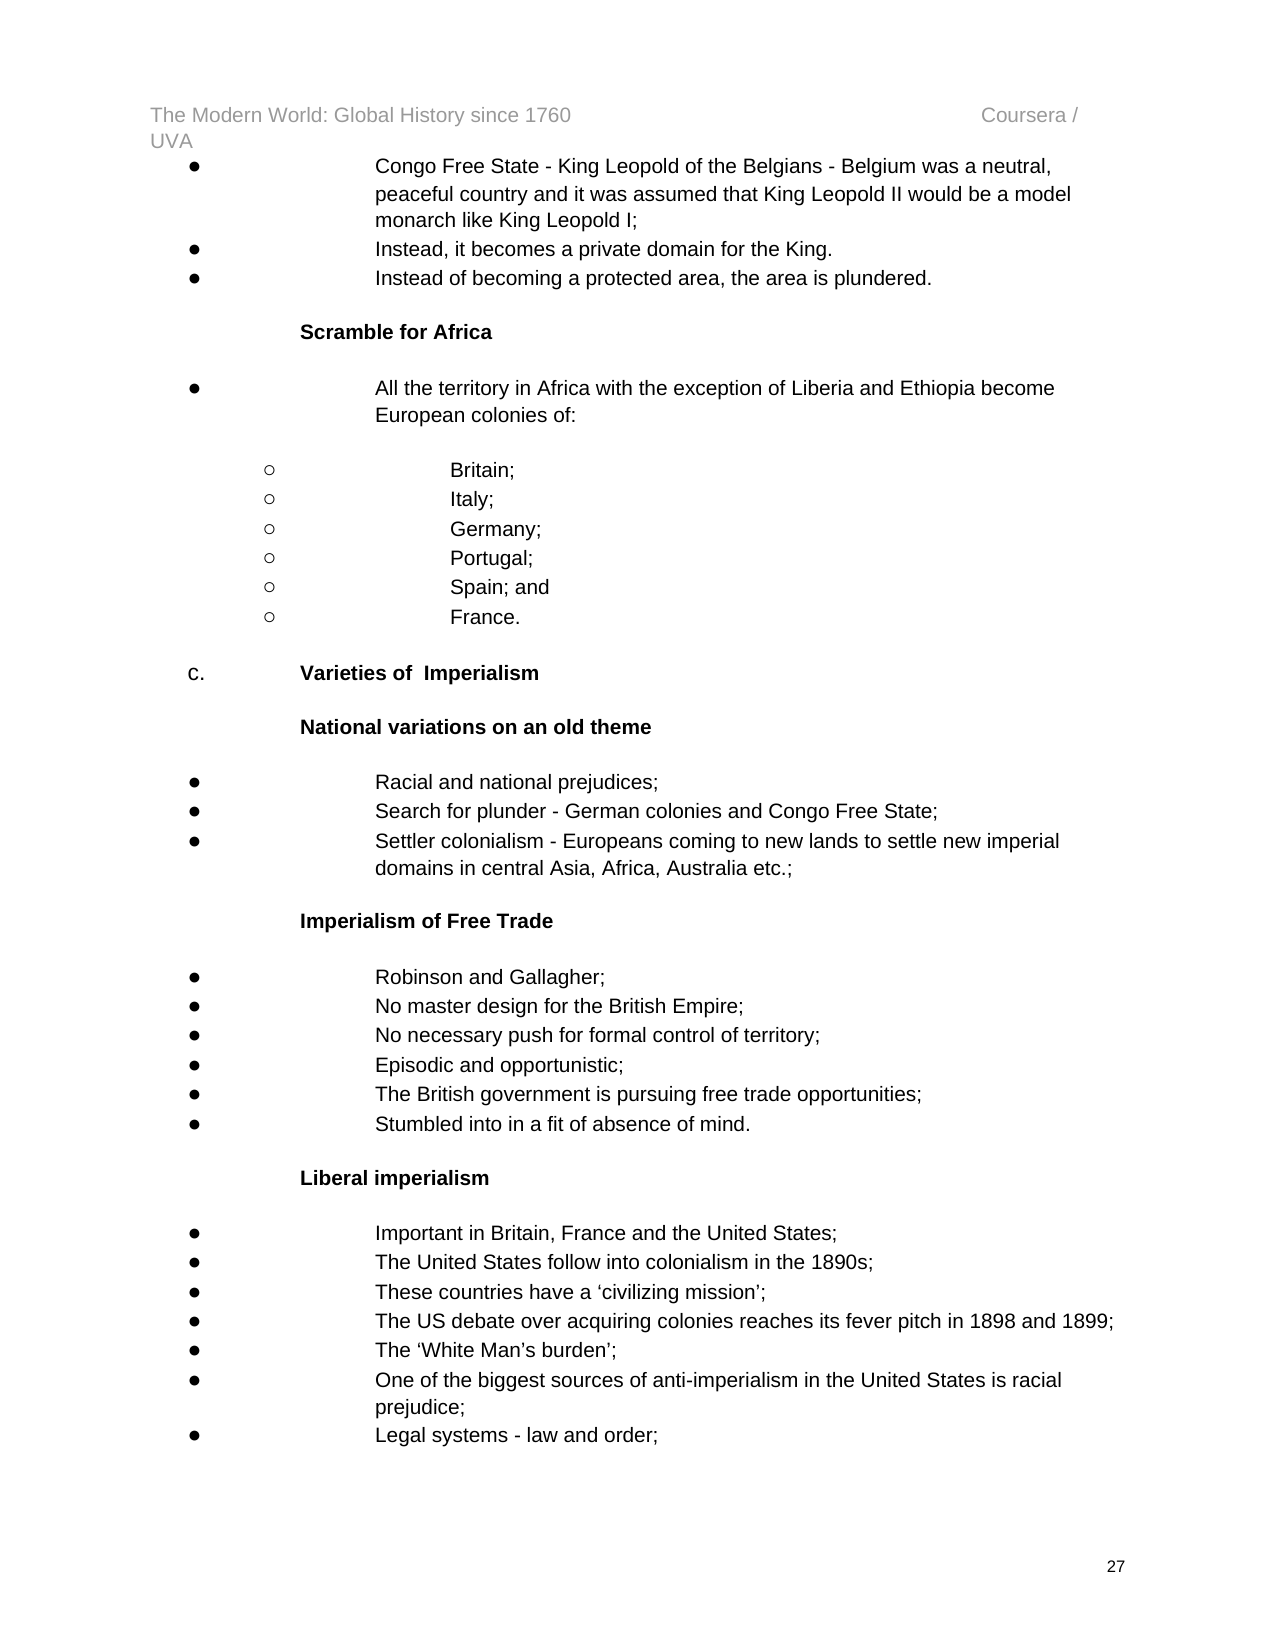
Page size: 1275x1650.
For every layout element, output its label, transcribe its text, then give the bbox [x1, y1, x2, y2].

list The ‘White Man’s burden’; [187, 1337, 1125, 1363]
list All the territory in Africa with the exception of Liberia and Ethiopia become European colonies of: [187, 374, 1125, 426]
list These countries have a ‘civilizing mission’; [187, 1278, 1125, 1304]
list Instead, it becomes a private domain for the King. [187, 235, 1125, 261]
list The US debate over acquiring colonies reaches its fever pitch in 1898 and 1899; [187, 1308, 1125, 1333]
text Liberal imperialism [150, 1166, 1125, 1189]
list Italy; [262, 486, 1125, 512]
list Settler colonialism - Europeans coming to new lands to settle new imperial domains in central Asia, Africa, Australia etc.; [187, 828, 1125, 880]
list Robinson and Gallagher; [187, 963, 1125, 989]
list Important in Britain, France and the United States; [187, 1219, 1125, 1245]
text National variations on an old theme [150, 716, 1125, 739]
list One of the biggest sources of anti-imperialism in the United States is racial prejudice; [187, 1366, 1125, 1419]
list Legal systems - law and order; [187, 1422, 1125, 1448]
text Scramble for Africa [150, 321, 1125, 344]
list Stumbled into in a fit of absence of mind. [187, 1110, 1125, 1136]
list Instead of becoming a protected area, the area is plundered. [187, 265, 1125, 290]
list Britain; [262, 457, 1125, 482]
list No master design for the British Empire; [187, 993, 1125, 1018]
list Episodic and opportunistic; [187, 1051, 1125, 1077]
list Germany; [262, 515, 1125, 541]
list Portugal; [262, 545, 1125, 570]
list Congo Free State - King Leopold of the Belgians - Belgium was a neutral, peaceful country and it was assumed that King Leopold II would be a model monarch like King Leopold I; [187, 153, 1125, 232]
list Racial and national prejudices; [187, 769, 1125, 794]
list Search for plunder - German colonies and Congo Free State; [187, 798, 1125, 824]
list The United States follow into colonialism in the 1890s; [187, 1249, 1125, 1274]
list France. [262, 603, 1125, 629]
list The British government is pursuing free trade opportunities; [187, 1081, 1125, 1106]
list Varieties of Imperialism [187, 659, 1125, 685]
list Spain; and [262, 574, 1125, 600]
list No necessary push for formal control of territory; [187, 1022, 1125, 1048]
text Imperialism of Free Trade [150, 910, 1125, 933]
